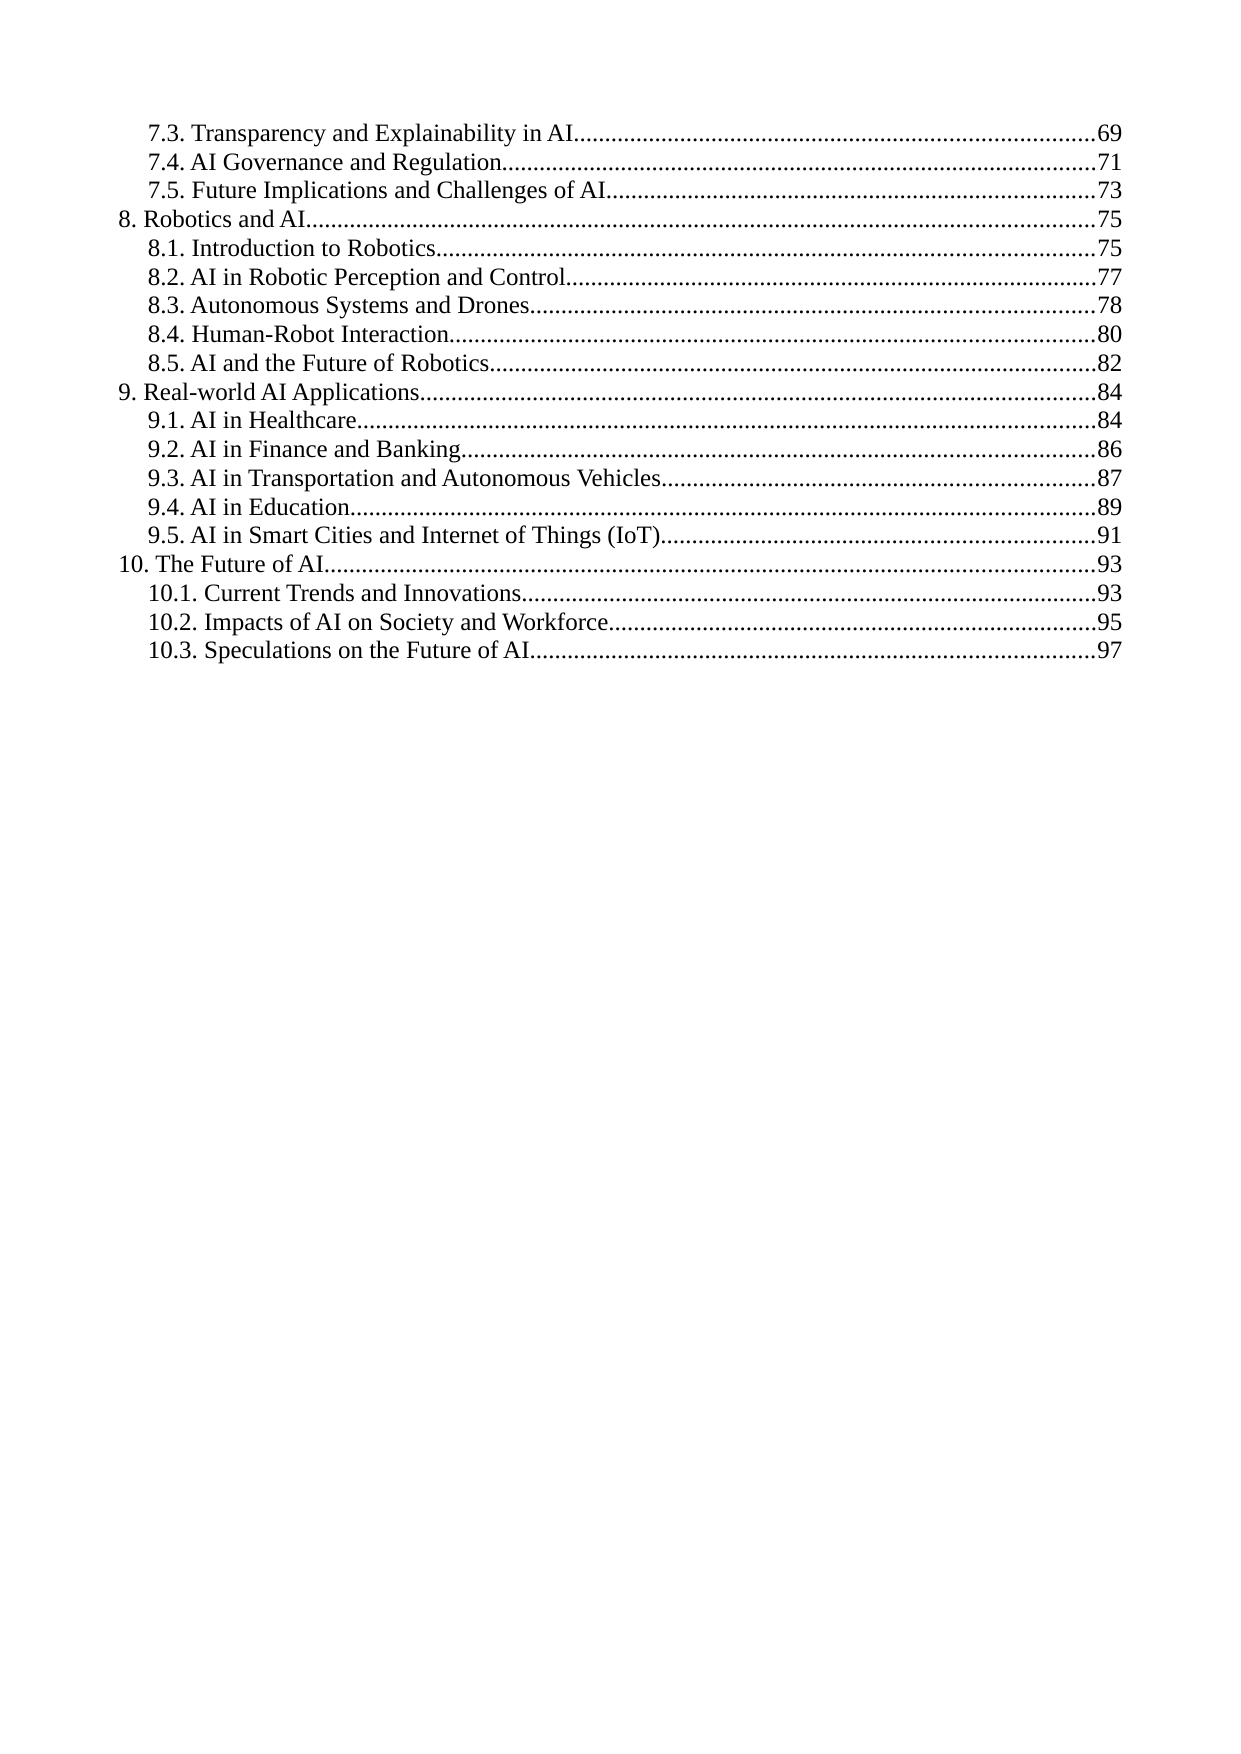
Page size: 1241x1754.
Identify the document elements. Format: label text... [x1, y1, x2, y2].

text 10.3. Speculations on the Future of AI 97 [148, 636, 1122, 664]
text 8.1. Introduction to Robotics 75 [148, 233, 1122, 262]
text 10.1. Current Trends and Innovations 93 [148, 578, 1122, 607]
text 8.4. Human-Robot Interaction 80 [148, 319, 1122, 348]
text 9.1. AI in Healthcare 84 [148, 406, 1122, 434]
text 8.2. AI in Robotic Perception and Control 77 [148, 262, 1122, 291]
text 9.5. AI in Smart Cities and Internet of Things (IoT) 91 [148, 521, 1122, 549]
text 9.2. AI in Finance and Banking 86 [148, 434, 1122, 463]
text 9.3. AI in Transportation and Autonomous Vehicles 87 [148, 463, 1122, 492]
text 10.2. Impacts of AI on Society and Workforce 95 [148, 607, 1122, 636]
text 8.3. Autonomous Systems and Drones 78 [148, 291, 1122, 319]
text 10. The Future of AI 93 [118, 549, 1122, 578]
text 7.5. Future Implications and Challenges of AI 73 [148, 176, 1122, 204]
text 9. Real-world AI Applications 84 [118, 377, 1122, 406]
text 7.4. AI Governance and Regulation 71 [148, 147, 1122, 176]
text 9.4. AI in Education 89 [148, 492, 1122, 521]
text 8.5. AI and the Future of Robotics 82 [148, 348, 1122, 377]
text 8. Robotics and AI 75 [118, 204, 1122, 233]
text 7.3. Transparency and Explainability in AI 69 [148, 118, 1122, 147]
